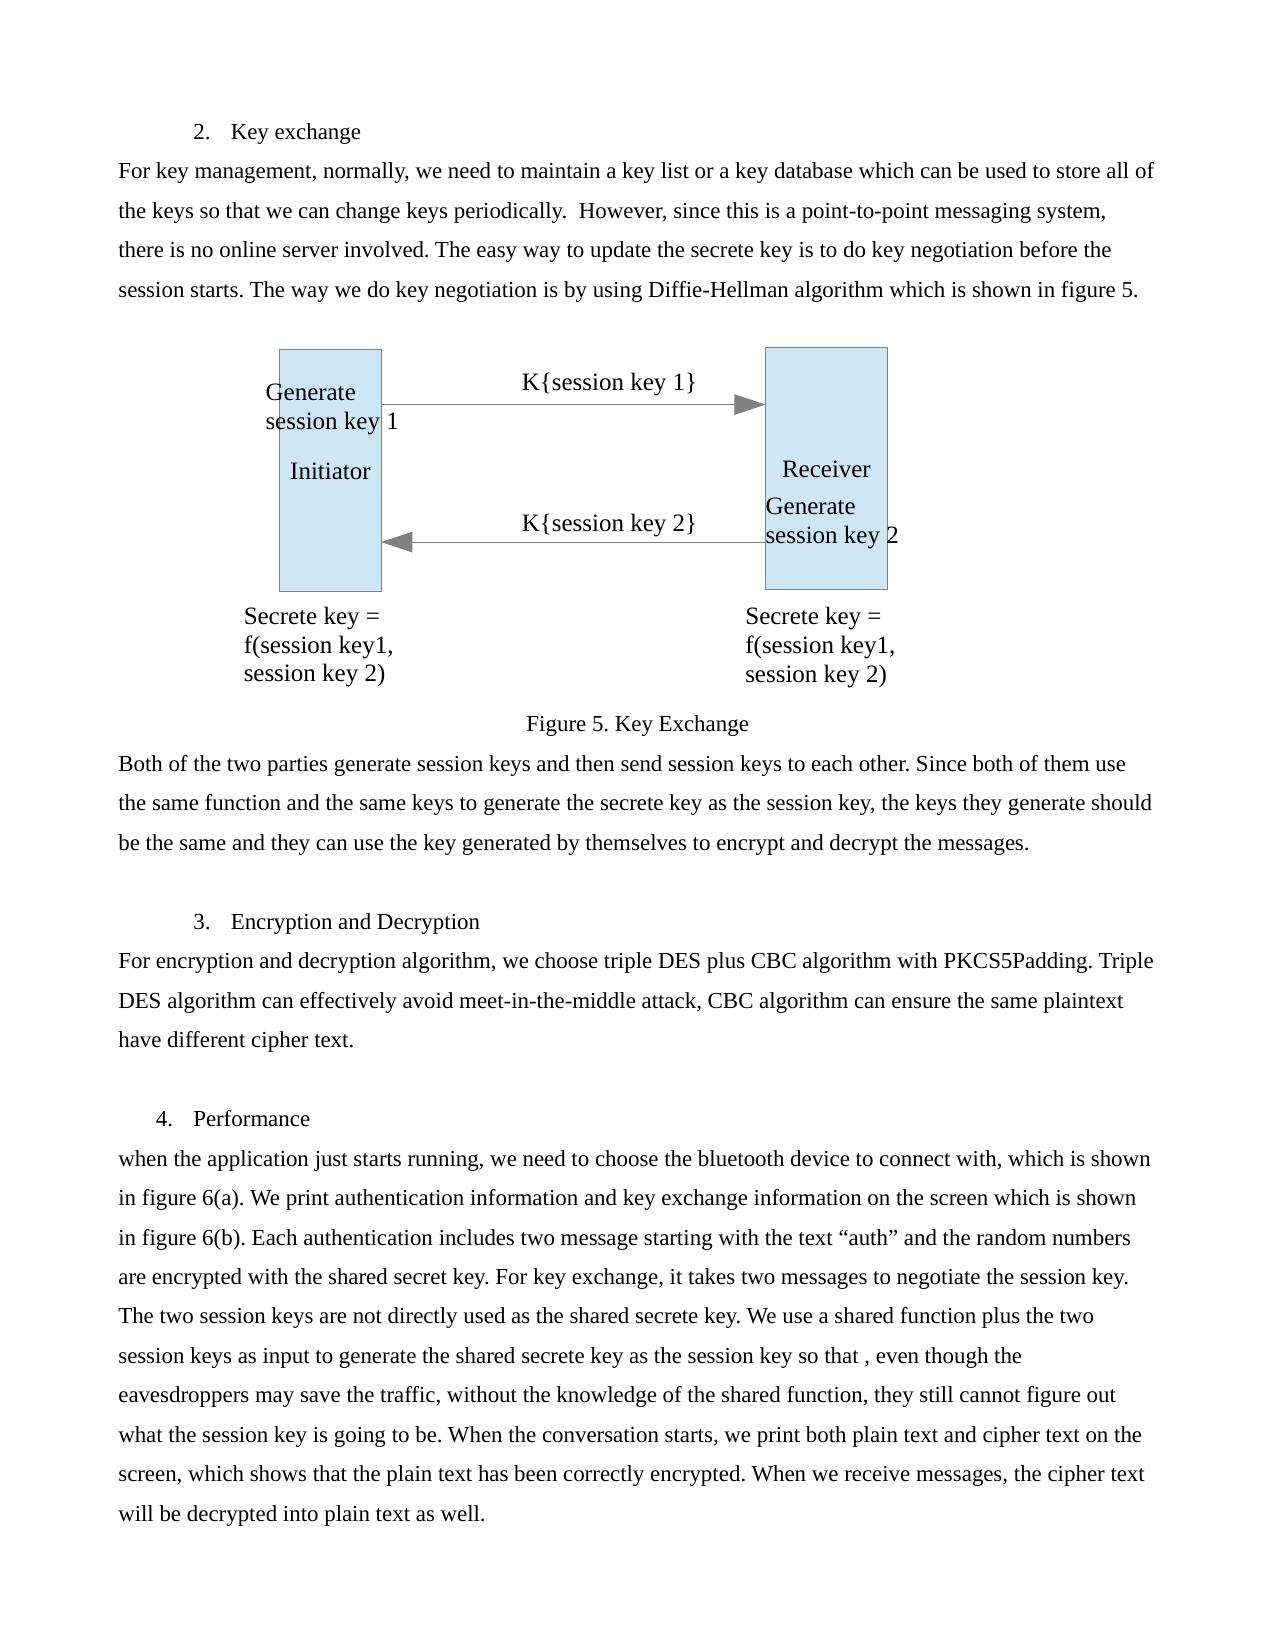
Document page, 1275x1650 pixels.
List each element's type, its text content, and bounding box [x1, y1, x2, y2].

list Performance [156, 1105, 1157, 1131]
text Figure 5. Key Exchange [118, 710, 1157, 737]
list Key exchange [193, 118, 1157, 144]
text For encryption and decryption algorithm, we choose triple DES plus CBC algorithm with PKCS5Padding. Triple DES algorithm can effectively avoid meet-in-the-middle attack, CBC algorithm can ensure the same plaintext have different cipher text. [118, 947, 1157, 1052]
text For key management, normally, we need to maintain a key list or a key database which can be used to store all of the keys so that we can change keys periodically. However, since this is a point-to-point messaging system, there is no online server involved. The easy way to update the secrete key is to do key negotiation before the session starts. The way we do key negotiation is by using Diffie-Hellman algorithm which is shown in figure 5. [118, 158, 1157, 302]
list Encryption and Decryption [193, 908, 1157, 934]
text Both of the two parties generate session keys and then send session keys to each other. Since both of them use the same function and the same keys to generate the secrete key as the session key, the keys they generate should be the same and they can use the key generated by themselves to encrypt and decrypt the messages. [118, 750, 1157, 855]
text when the application just starts running, we need to choose the bluetooth device to connect with, which is shown in figure 6(a). We print authentication information and key exchange information on the screen which is shown in figure 6(b). Each authentication includes two message starting with the text “auth” and the random numbers are encrypted with the shared secret key. For key exchange, it takes two messages to negotiate the session key. The two session keys are not directly used as the shared secrete key. We use a shared function plus the two session keys as input to generate the shared secrete key as the session key so that , even though the eavesdroppers may save the traffic, without the knowledge of the shared function, they still cannot figure out what the session key is going to be. When the conversation starts, we print both plain text and cipher text on the screen, which shows that the plain text has been correctly encrypted. When we receive messages, the cipher text will be decrypted into plain text as well. [118, 1144, 1157, 1526]
